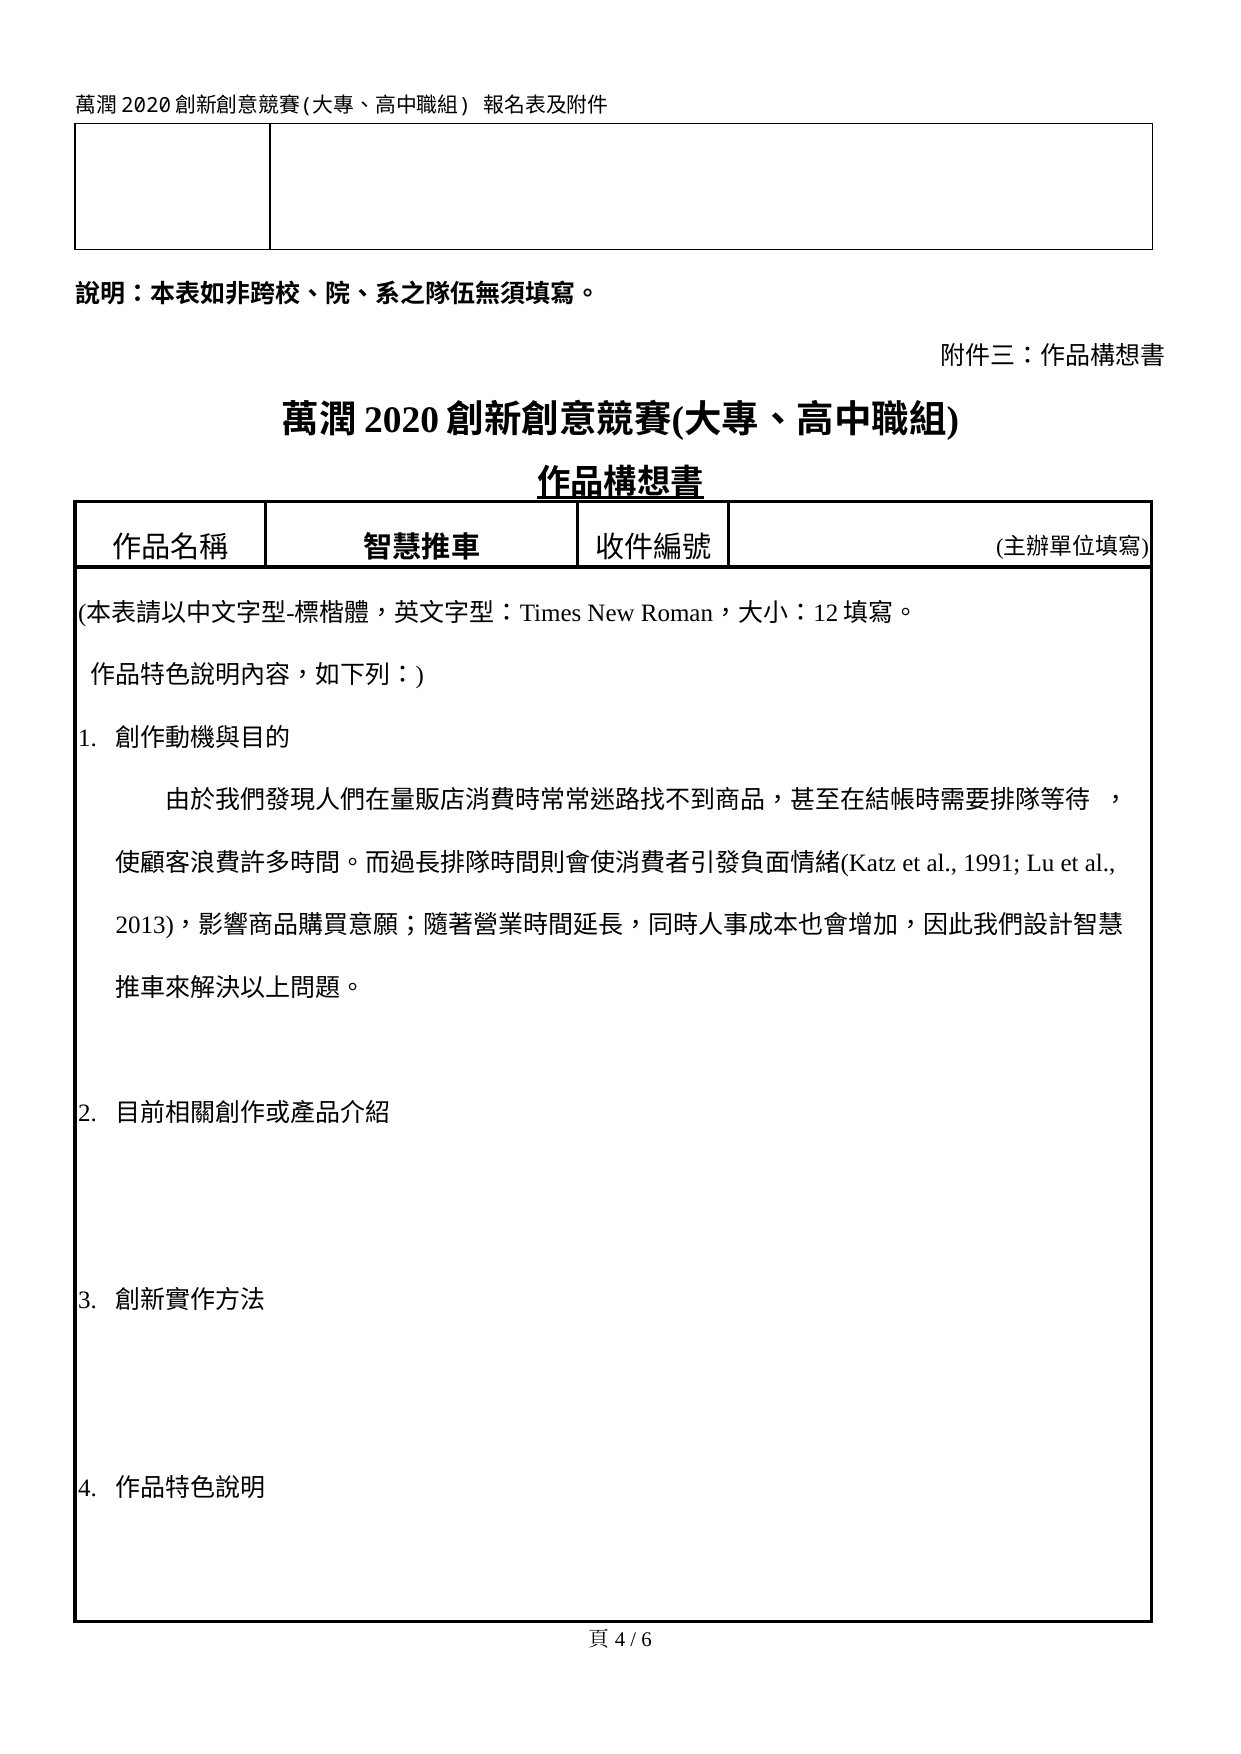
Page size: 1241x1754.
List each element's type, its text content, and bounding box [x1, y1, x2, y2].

text 附件三：作品構想書 [75, 312, 1165, 375]
table_header 智慧推車 [267, 503, 576, 565]
text 萬潤2020創新創意競賽(大專、高中職組) [75, 375, 1165, 437]
table_header (主辦單位填寫) [730, 503, 1150, 565]
table_cell [271, 124, 1152, 249]
table_header 作品名稱 [77, 503, 264, 565]
table_cell [76, 124, 269, 249]
table_cell (本表請以中文字型-標楷體，英文字型：Times New Roman，大小：12填寫。 作品特色說明內容，如下列：) 創作動機與目的 由於我們發現人們在量販店消費時常常迷路找不到商品，甚至在結帳時需要排隊等待 ，使顧客浪費許多時間。而過長排隊時間則會使消費者引發負面情緒(Katz et al., 1991; Lu et al., 2013)，影響商品購買意願；隨著營業時間延長，同時人事成本也會增加，因此我們設計智慧推車來解決以上問題。 目前相關創作或產品介紹 創新實作方法 作品特色說明 結論與建議 參考文獻(參考格式如下) 作者一,作者二,”書名”,出版者名稱,出版年代(1980)。 作者一,作者二,”文章名稱” ,”書名”,出版社名稱,第O頁至第O頁, 出版年代(1980)。 作者一,作者二,”專利名稱” ,專利號碼,(國名)中華民國新型或發明專利,年代。 **備註：構想書內容如有圖表，請參照以下格式。 A.圖格式說明： 圖1.OOOOOO(置中) B.表格式說明： 表1.OOOOOO(置中) (構想書內容，請勿超過15頁) [77, 569, 1150, 1619]
table_header 收件編號 [579, 503, 727, 565]
text 說明：本表如非跨校、院、系之隊伍無須填寫。 [75, 250, 1165, 312]
text 作品構想書 [75, 437, 1165, 500]
